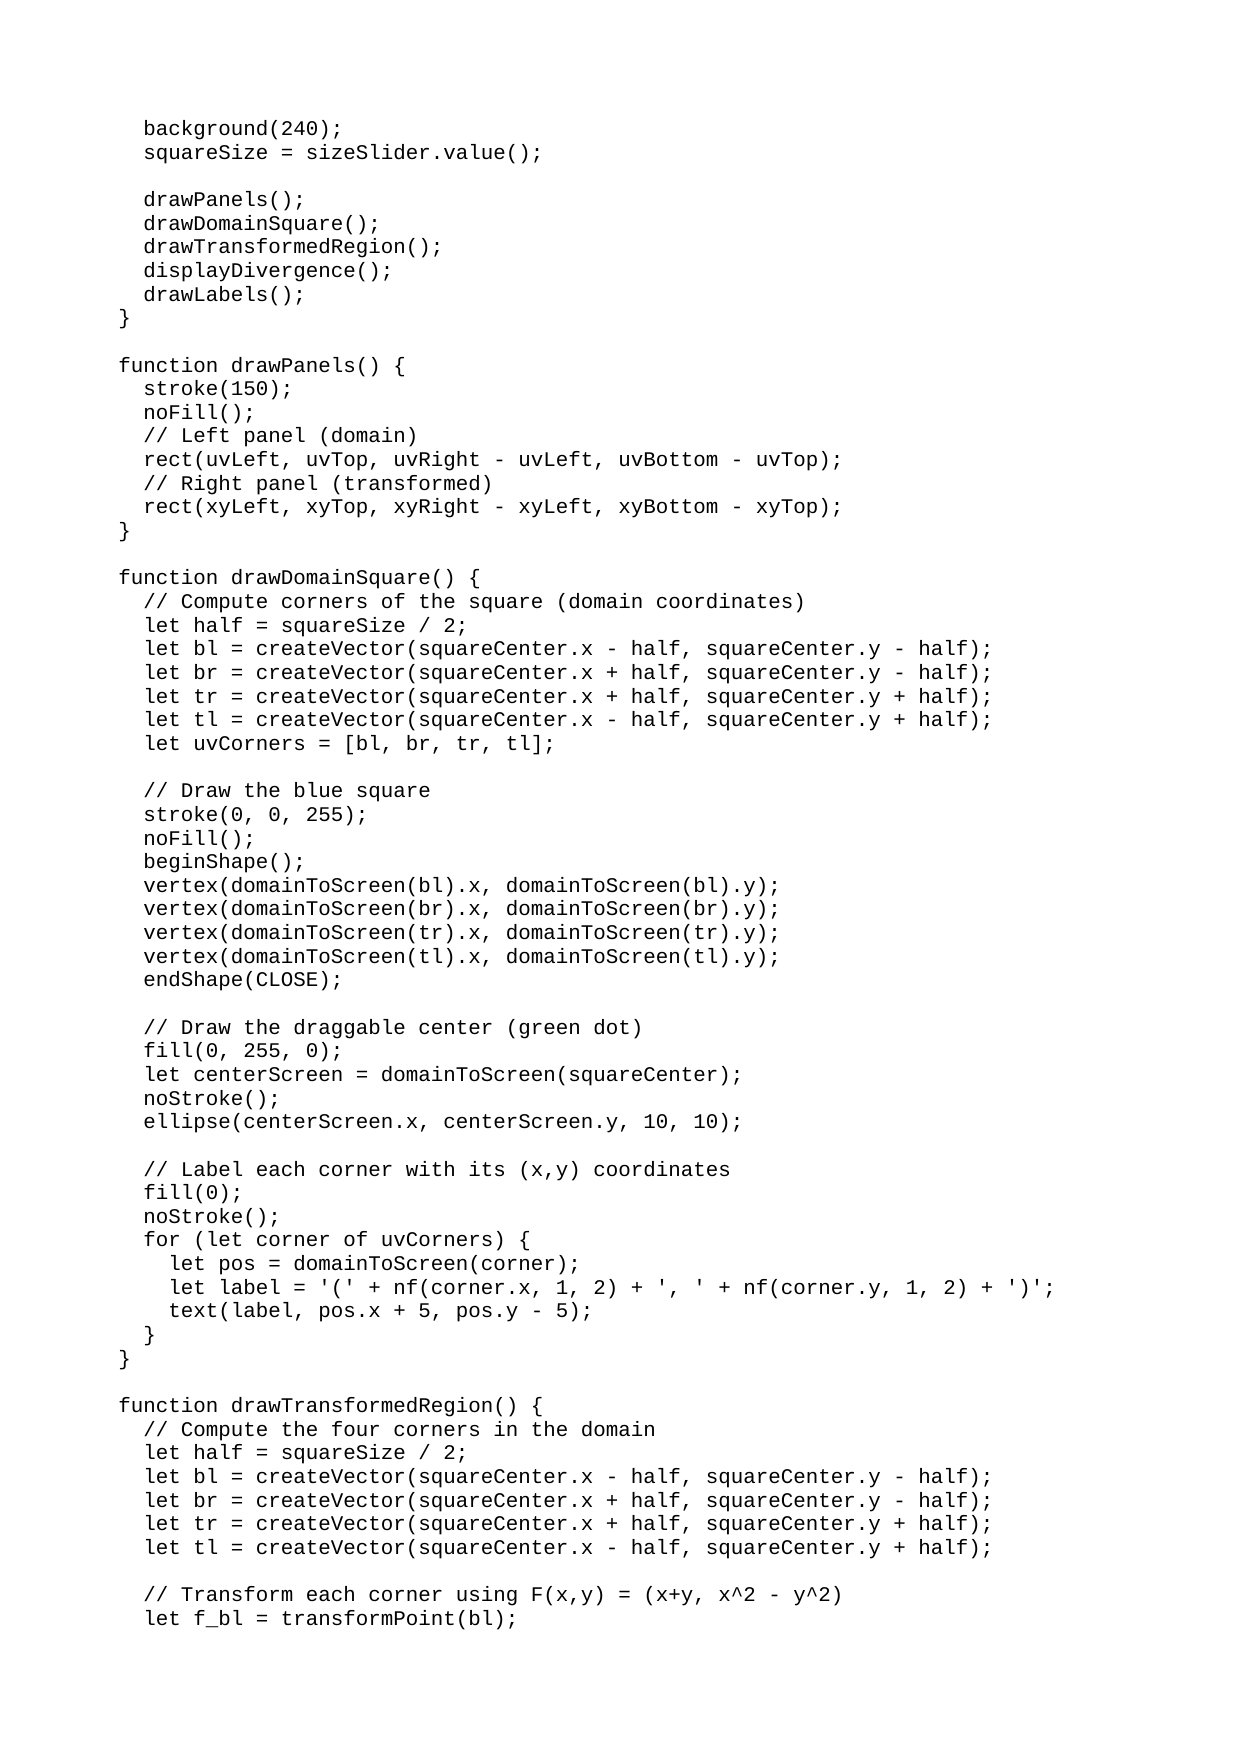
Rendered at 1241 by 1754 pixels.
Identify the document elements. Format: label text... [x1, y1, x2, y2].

text function drawDomainSquare() { [118, 567, 1122, 591]
text drawTransformedRegion(); [118, 236, 1122, 260]
text } [118, 307, 1122, 331]
text rect(uvLeft, uvTop, uvRight - uvLeft, uvBottom - uvTop); [118, 449, 1122, 473]
text let pos = domainToScreen(corner); [118, 1253, 1122, 1277]
text stroke(150); [118, 378, 1122, 402]
text // Left panel (domain) [118, 426, 1122, 449]
text noFill(); [118, 827, 1122, 851]
text let tl = createVector(squareCenter.x - half, squareCenter.y + half); [118, 709, 1122, 733]
text } [118, 1324, 1122, 1348]
text let label = '(' + nf(corner.x, 1, 2) + ', ' + nf(corner.y, 1, 2) + ')'; [118, 1277, 1122, 1300]
text fill(0, 255, 0); [118, 1040, 1122, 1064]
text let uvCorners = [bl, br, tr, tl]; [118, 733, 1122, 757]
text displayDivergence(); [118, 260, 1122, 284]
text let bl = createVector(squareCenter.x - half, squareCenter.y - half); [118, 1466, 1122, 1489]
text drawPanels(); [118, 189, 1122, 213]
text // Draw the blue square [118, 780, 1122, 804]
text // Right panel (transformed) [118, 473, 1122, 496]
text noStroke(); [118, 1088, 1122, 1111]
text stroke(0, 0, 255); [118, 804, 1122, 827]
text let br = createVector(squareCenter.x + half, squareCenter.y - half); [118, 662, 1122, 686]
text let tr = createVector(squareCenter.x + half, squareCenter.y + half); [118, 1513, 1122, 1537]
text fill(0); [118, 1182, 1122, 1206]
text noStroke(); [118, 1206, 1122, 1229]
text let bl = createVector(squareCenter.x - half, squareCenter.y - half); [118, 638, 1122, 662]
text let br = createVector(squareCenter.x + half, squareCenter.y - half); [118, 1489, 1122, 1513]
text } [118, 520, 1122, 544]
text rect(xyLeft, xyTop, xyRight - xyLeft, xyBottom - xyTop); [118, 496, 1122, 520]
text let tr = createVector(squareCenter.x + half, squareCenter.y + half); [118, 686, 1122, 709]
text function drawTransformedRegion() { [118, 1395, 1122, 1419]
text for (let corner of uvCorners) { [118, 1229, 1122, 1253]
text drawLabels(); [118, 284, 1122, 307]
text let f_bl = transformPoint(bl); [118, 1608, 1122, 1631]
text drawDomainSquare(); [118, 213, 1122, 236]
text // Transform each corner using F(x,y) = (x+y, x^2 - y^2) [118, 1584, 1122, 1608]
text // Label each corner with its (x,y) coordinates [118, 1158, 1122, 1182]
text noFill(); [118, 402, 1122, 426]
text vertex(domainToScreen(br).x, domainToScreen(br).y); [118, 898, 1122, 922]
text text(label, pos.x + 5, pos.y - 5); [118, 1300, 1122, 1324]
text let half = squareSize / 2; [118, 1442, 1122, 1466]
text vertex(domainToScreen(tl).x, domainToScreen(tl).y); [118, 946, 1122, 969]
text let centerScreen = domainToScreen(squareCenter); [118, 1064, 1122, 1088]
text endShape(CLOSE); [118, 969, 1122, 993]
text // Compute corners of the square (domain coordinates) [118, 591, 1122, 615]
text let tl = createVector(squareCenter.x - half, squareCenter.y + half); [118, 1537, 1122, 1561]
text vertex(domainToScreen(tr).x, domainToScreen(tr).y); [118, 922, 1122, 946]
text beginShape(); [118, 851, 1122, 875]
text vertex(domainToScreen(bl).x, domainToScreen(bl).y); [118, 875, 1122, 898]
text function drawPanels() { [118, 354, 1122, 378]
text squareSize = sizeSlider.value(); [118, 142, 1122, 165]
text let half = squareSize / 2; [118, 615, 1122, 638]
text // Compute the four corners in the domain [118, 1419, 1122, 1442]
text // Draw the draggable center (green dot) [118, 1017, 1122, 1040]
text } [118, 1348, 1122, 1371]
text ellipse(centerScreen.x, centerScreen.y, 10, 10); [118, 1111, 1122, 1135]
text background(240); [118, 118, 1122, 142]
